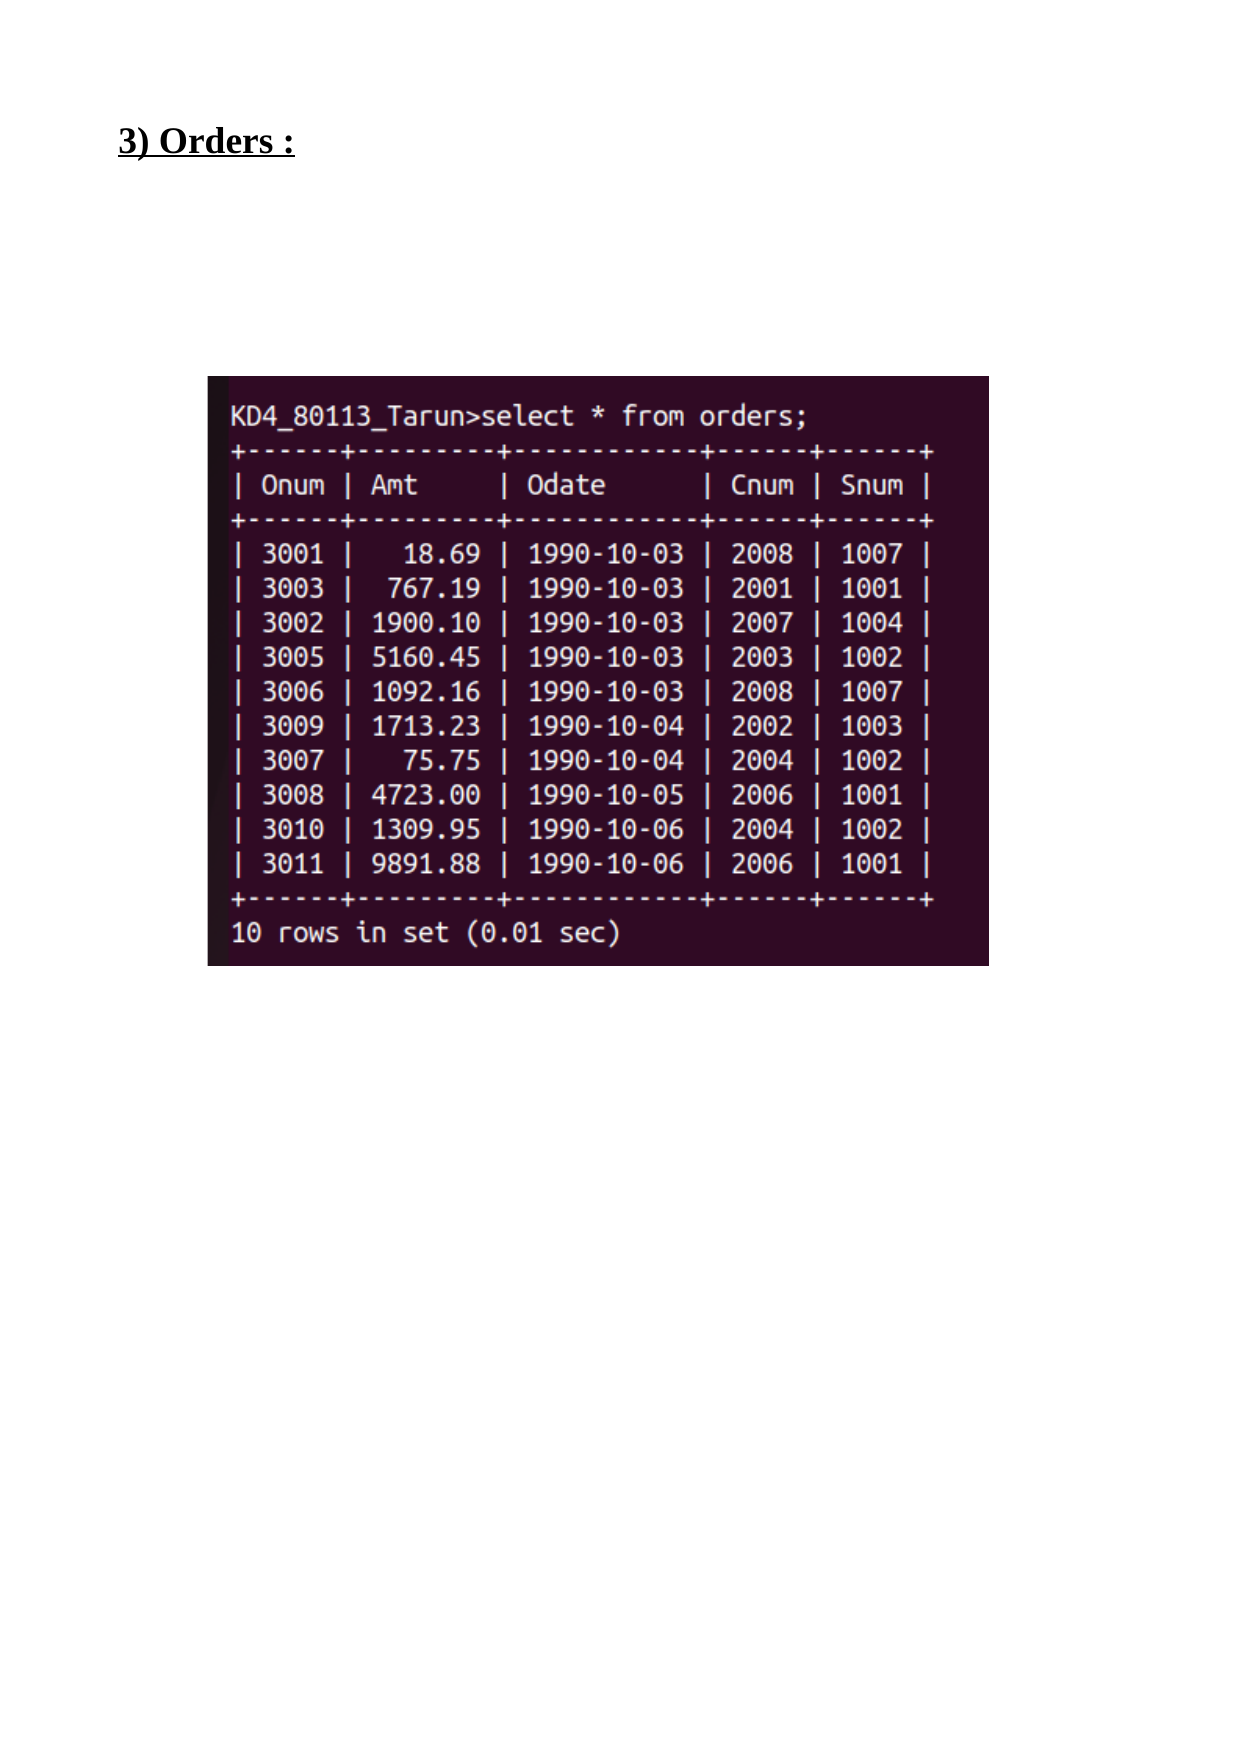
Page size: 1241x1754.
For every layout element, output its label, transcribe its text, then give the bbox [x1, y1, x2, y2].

text 3) Orders : [118, 118, 1122, 161]
picture [207, 376, 989, 966]
